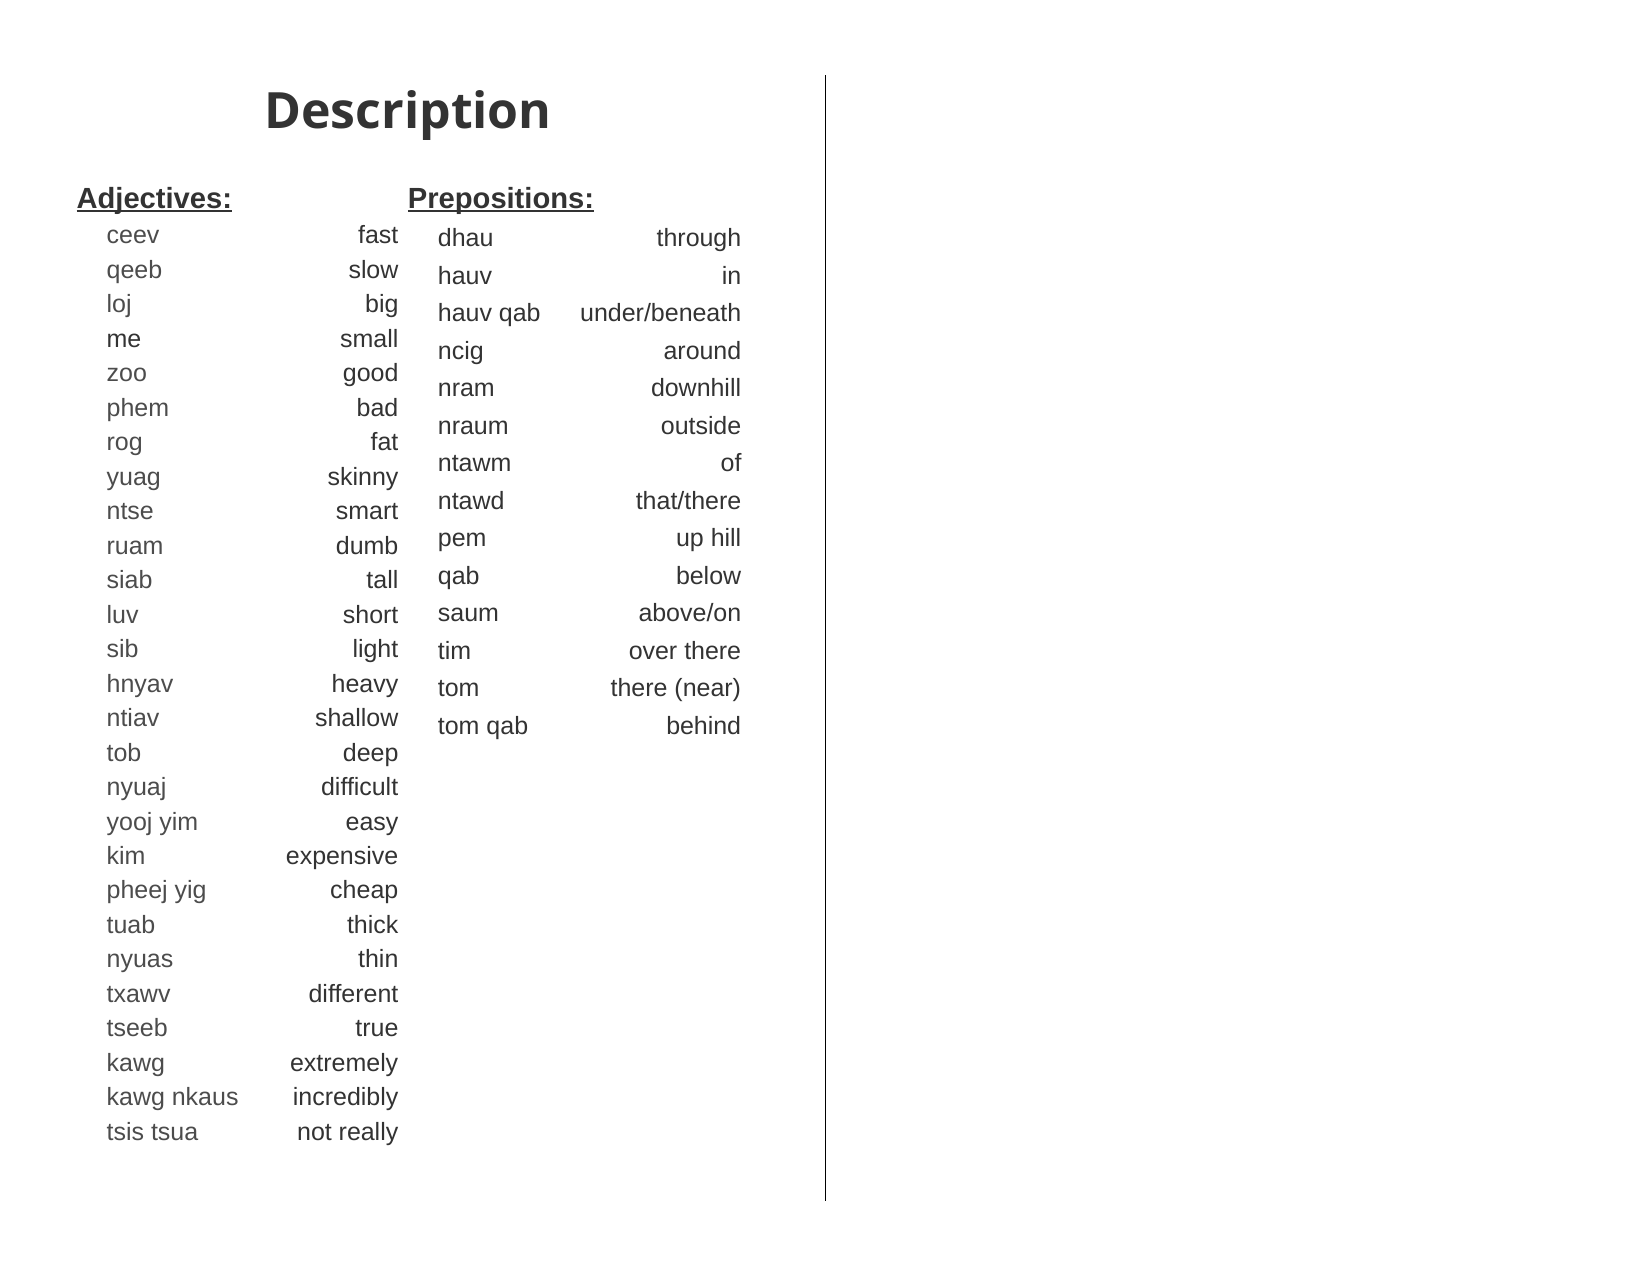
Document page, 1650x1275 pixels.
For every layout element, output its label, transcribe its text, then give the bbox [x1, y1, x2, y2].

table_cell [408, 1146, 751, 1183]
table_cell [76, 1146, 408, 1183]
table_header Adjectives: ceev fast qeeb slow loj big me small zoo good phem bad rog fat yuag skinny ntse smart ruam dumb siab tall luv short sib light hnyav heavy ntiav shallow tob deep nyuaj difficult yooj yim easy kim expensive pheej yig cheap tuab thick nyuas thin txawv different tseeb true kawg extremely kawg nkaus incredibly tsis tsua not really [76, 177, 408, 1146]
table_header Prepositions: dhau through hauv in hauv qab under/beneath ncig around nram downhill nraum outside ntawm of ntawd that/there pem up hill qab below saum above/on tim over there tom there (near) tom qab behind [408, 177, 751, 1146]
text Description [75, 75, 741, 143]
